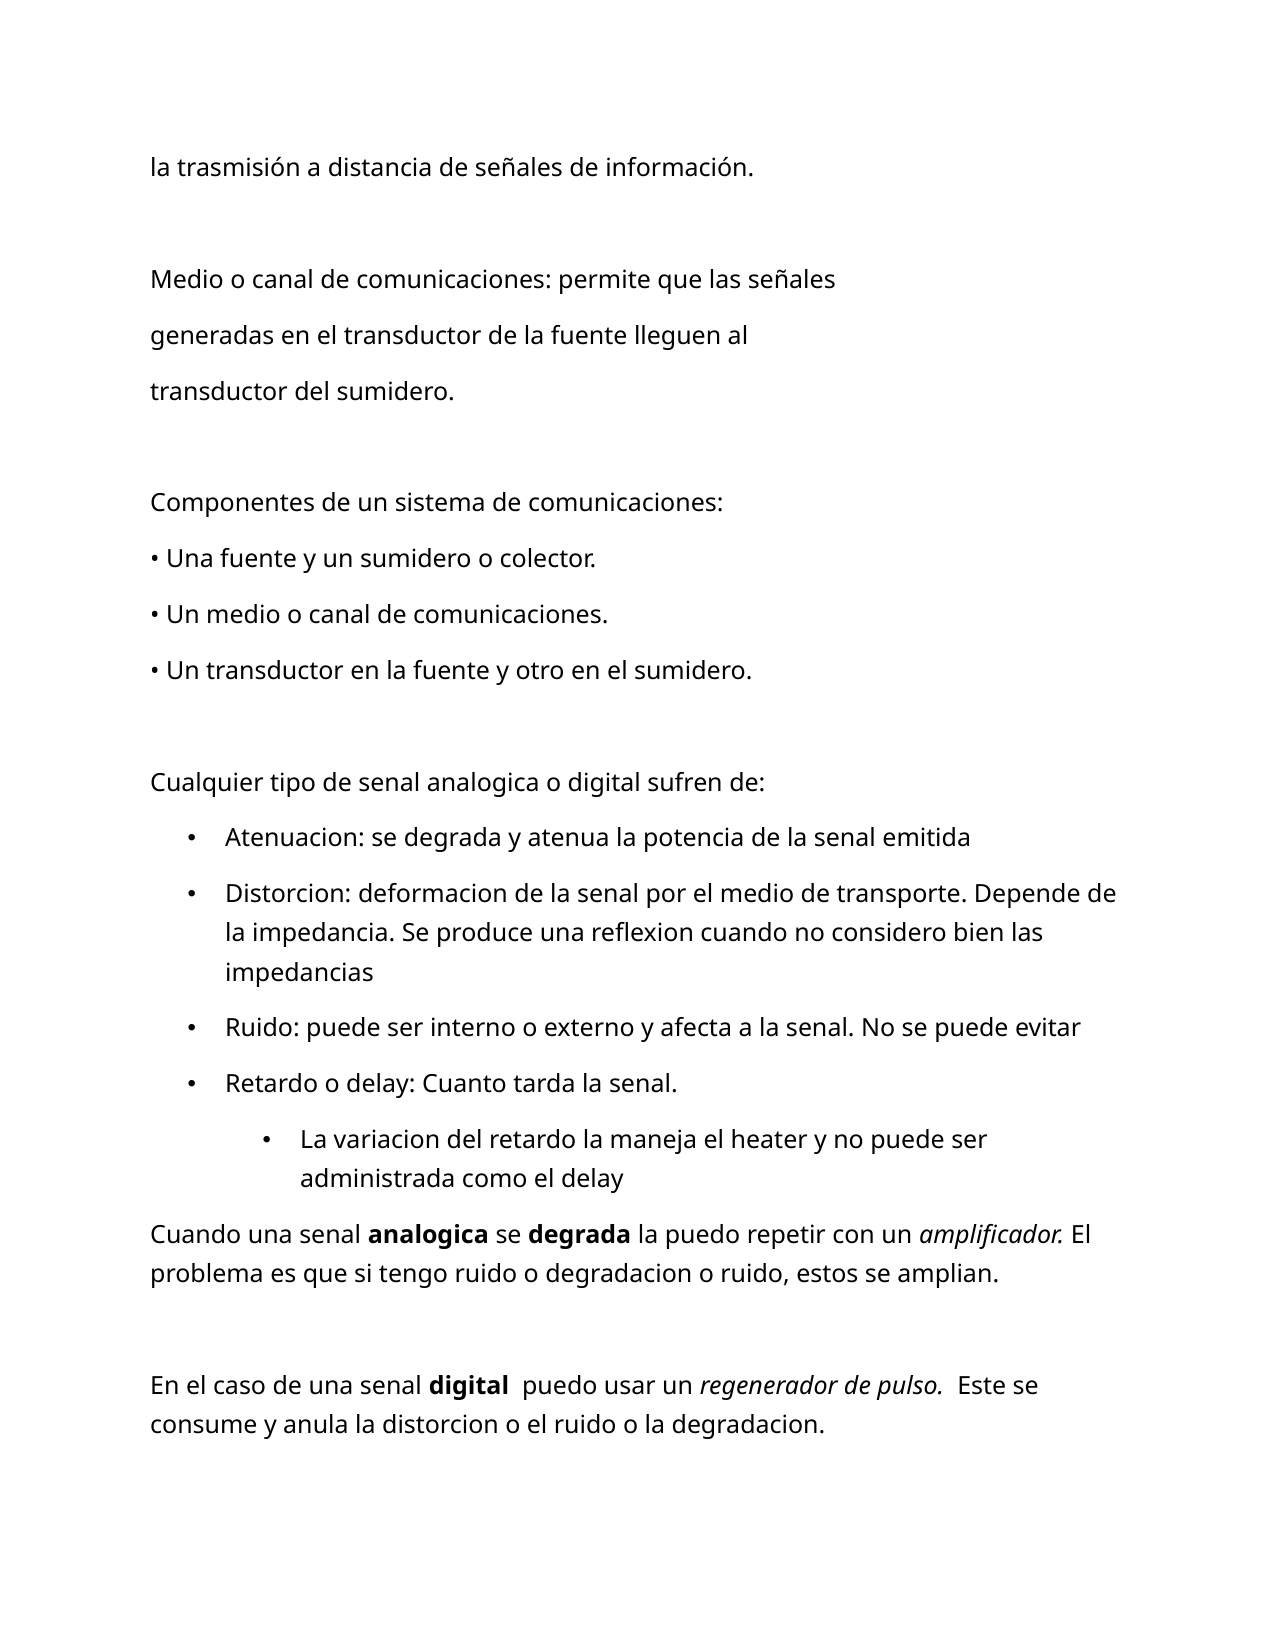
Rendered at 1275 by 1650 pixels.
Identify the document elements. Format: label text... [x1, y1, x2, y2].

text Componentes de un sistema de comunicaciones: [150, 485, 1125, 519]
list La variacion del retardo la maneja el heater y no puede ser administrada como el delay [262, 1122, 1125, 1195]
text generadas en el transductor de la fuente lleguen al [150, 317, 1125, 352]
list Atenuacion: se degrada y atenua la potencia de la senal emitida [187, 820, 1125, 854]
text • Un transductor en la fuente y otro en el sumidero. [150, 652, 1125, 687]
text • Un medio o canal de comunicaciones. [150, 597, 1125, 631]
text transductor del sumidero. [150, 373, 1125, 407]
text • Una fuente y un sumidero o colector. [150, 541, 1125, 575]
text Cualquier tipo de senal analogica o digital sufren de: [150, 764, 1125, 798]
text la trasmisión a distancia de señales de información. [150, 150, 1125, 184]
list Retardo o delay: Cuanto tarda la senal. [187, 1066, 1125, 1100]
list Ruido: puede ser interno o externo y afecta a la senal. No se puede evitar [187, 1010, 1125, 1044]
list Distorcion: deformacion de la senal por el medio de transporte. Depende de la impedancia. Se produce una reflexion cuando no considero bien las impedancias [187, 876, 1125, 988]
text Cuando una senal analogica se degrada la puedo repetir con un amplificador. El problema es que si tengo ruido o degradacion o ruido, estos se amplian. [150, 1217, 1125, 1290]
text Medio o canal de comunicaciones: permite que las señales [150, 262, 1125, 296]
text En el caso de una senal digital puedo usar un regenerador de pulso. Este se consume y anula la distorcion o el ruido o la degradacion. [150, 1367, 1125, 1441]
